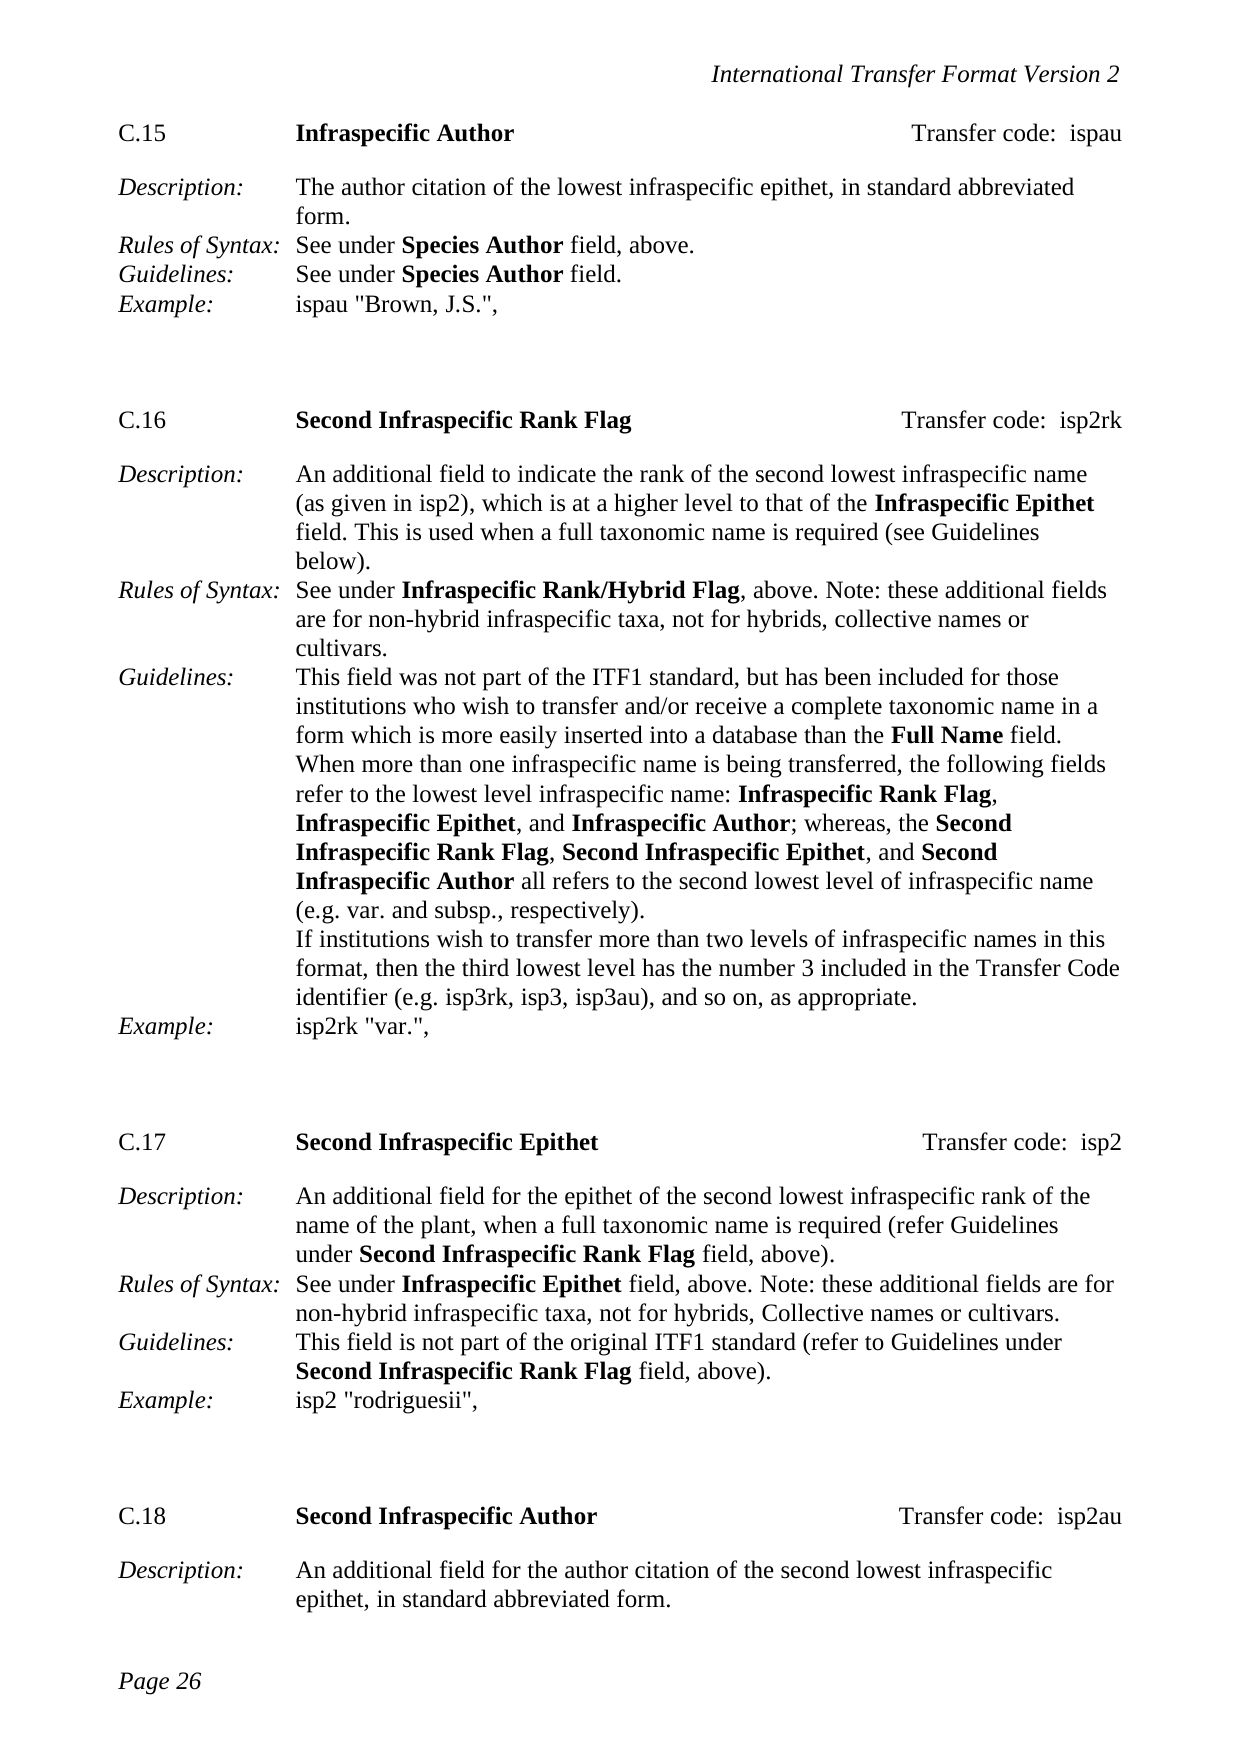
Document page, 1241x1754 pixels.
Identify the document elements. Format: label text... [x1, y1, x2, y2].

text Rules of Syntax: See under Species Author field, above. [118, 230, 1122, 259]
text C.18 Second Infraspecific Author Transfer code: isp2au [118, 1501, 1122, 1530]
text Description: An additional field for the author citation of the second lowest infraspecific epithet, in standard abbreviated form. [118, 1555, 1122, 1613]
text Example: isp2rk "var.", [118, 1011, 1122, 1040]
text C.16 Second Infraspecific Rank Flag Transfer code: isp2rk [118, 405, 1122, 434]
text Description: An additional field for the epithet of the second lowest infraspecific rank of the name of the plant, when a full taxonomic name is required (refer Guidelines under Second Infraspecific Rank Flag field, above). [118, 1181, 1122, 1268]
text C.15 Infraspecific Author Transfer code: ispau [118, 118, 1122, 147]
text Guidelines: See under Species Author field. [118, 259, 1122, 288]
text Description: The author citation of the lowest infraspecific epithet, in standard abbreviated form. [118, 172, 1122, 230]
text Example: isp2 "rodriguesii", [118, 1385, 1122, 1414]
text If institutions wish to transfer more than two levels of infraspecific names in this format, then the third lowest level has the number 3 included in the Transfer Code identifier (e.g. isp3rk, isp3, isp3au), and so on, as appropriate. [295, 924, 1122, 1011]
text Guidelines: This field is not part of the original ITF1 standard (refer to Guidelines under Second Infraspecific Rank Flag field, above). [118, 1327, 1122, 1385]
text C.17 Second Infraspecific Epithet Transfer code: isp2 [118, 1127, 1122, 1156]
text Guidelines: This field was not part of the ITF1 standard, but has been included for those institutions who wish to transfer and/or receive a complete taxonomic name in a form which is more easily inserted into a database than the Full Name field. When more than one infraspecific name is being transferred, the following fields refer to the lowest level infraspecific name: Infraspecific Rank Flag, Infraspecific Epithet, and Infraspecific Author; whereas, the Second Infraspecific Rank Flag, Second Infraspecific Epithet, and Second Infraspecific Author all refers to the second lowest level of infraspecific name (e.g. var. and subsp., respectively). [118, 662, 1122, 924]
text Description: An additional field to indicate the rank of the second lowest infraspecific name (as given in isp2), which is at a higher level to that of the Infraspecific Epithet field. This is used when a full taxonomic name is required (see Guidelines below). [118, 459, 1122, 575]
text Example: ispau "Brown, J.S.", [118, 288, 1122, 317]
text Rules of Syntax: See under Infraspecific Epithet field, above. Note: these additional fields are for non-hybrid infraspecific taxa, not for hybrids, Collective names or cultivars. [118, 1268, 1122, 1327]
text Rules of Syntax: See under Infraspecific Rank/Hybrid Flag, above. Note: these additional fields are for non-hybrid infraspecific taxa, not for hybrids, collective names or cultivars. [118, 575, 1122, 662]
